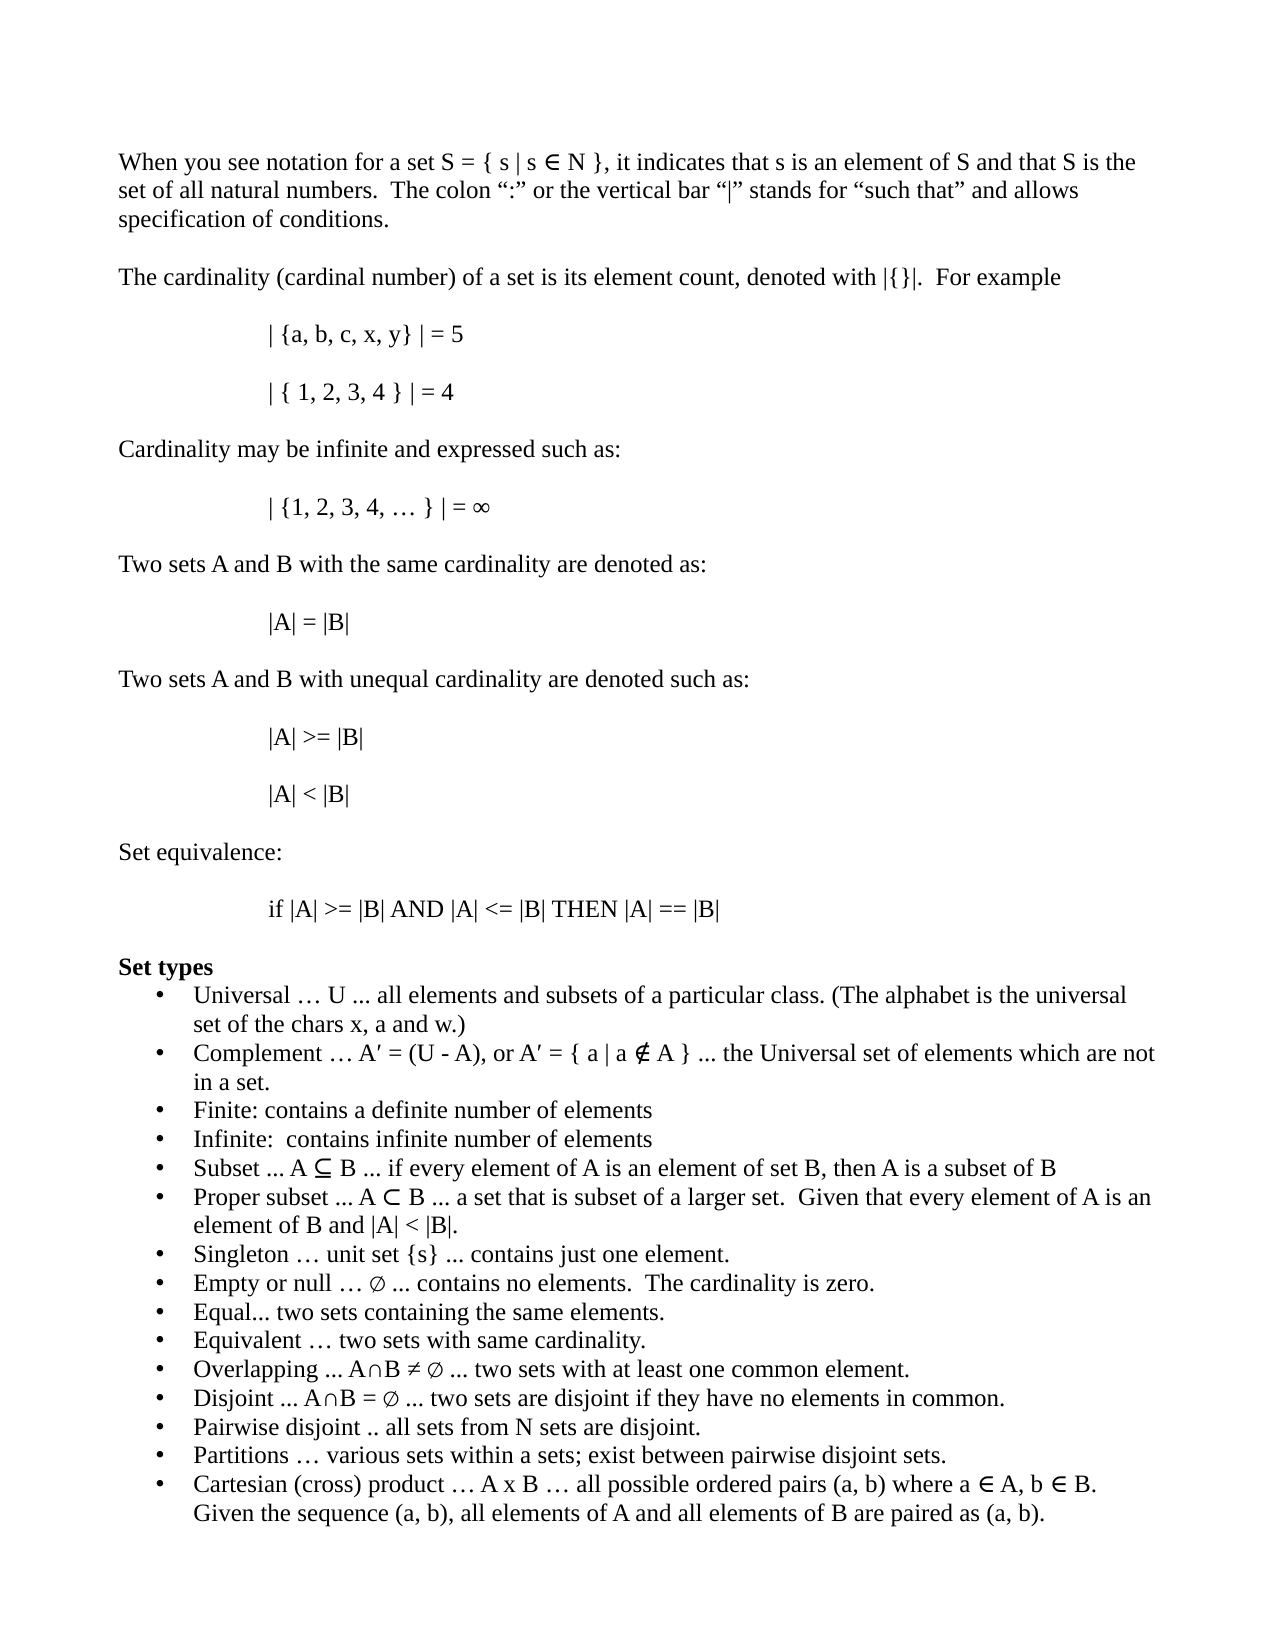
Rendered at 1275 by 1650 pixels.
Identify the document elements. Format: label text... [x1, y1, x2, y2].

text Set equivalence: [118, 837, 1157, 866]
text | { 1, 2, 3, 4 } | = 4 [118, 377, 1157, 406]
list Equivalent … two sets with same cardinality. [156, 1326, 1157, 1354]
list Overlapping ... A∩B ≠ ∅ ... two sets with at least one common element. [156, 1354, 1157, 1383]
list Singleton … unit set {s} ... contains just one element. [156, 1239, 1157, 1268]
list Complement … A′ = (U - A), or A′ = { a | a ∉ A } ... the Universal set of elements which are not in a set. [156, 1038, 1157, 1096]
text Two sets A and B with unequal cardinality are denoted such as: [118, 664, 1157, 693]
list Infinite: contains infinite number of elements [156, 1124, 1157, 1153]
text | {1, 2, 3, 4, … } | = ∞ [118, 492, 1157, 521]
text Set types [118, 952, 1157, 981]
list Equal... two sets containing the same elements. [156, 1297, 1157, 1326]
text When you see notation for a set S = { s | s ∈ N }, it indicates that s is an element of S and that S is the set of all natural numbers. The colon “:” or the vertical bar “|” stands for “such that” and allows specification of conditions. [118, 147, 1157, 233]
list Universal … U ... all elements and subsets of a particular class. (The alphabet is the universal set of the chars x, a and w.) [156, 981, 1157, 1038]
text Cardinality may be infinite and expressed such as: [118, 434, 1157, 463]
text |A| < |B| [118, 779, 1157, 808]
list Pairwise disjoint .. all sets from N sets are disjoint. [156, 1412, 1157, 1441]
text | {a, b, c, x, y} | = 5 [118, 319, 1157, 348]
list Empty or null … ∅ ... contains no elements. The cardinality is zero. [156, 1268, 1157, 1297]
text |A| >= |B| [118, 722, 1157, 751]
list Cartesian (cross) product … A x B … all possible ordered pairs (a, b) where a ∈ A, b ∈ B. [156, 1469, 1157, 1498]
list Given the sequence (a, b), all elements of A and all elements of B are paired as (a, b). [156, 1498, 1157, 1527]
list Partitions … various sets within a sets; exist between pairwise disjoint sets. [156, 1441, 1157, 1469]
list Subset ... A ⊆ B ... if every element of A is an element of set B, then A is a subset of B [156, 1153, 1157, 1182]
list Proper subset ... A ⊂ B ... a set that is subset of a larger set. Given that every element of A is an element of B and |A| < |B|. [156, 1182, 1157, 1239]
list Finite: contains a definite number of elements [156, 1096, 1157, 1124]
list Disjoint ... A∩B = ∅ ... two sets are disjoint if they have no elements in common. [156, 1383, 1157, 1412]
text |A| = |B| [118, 607, 1157, 636]
text if |A| >= |B| AND |A| <= |B| THEN |A| == |B| [118, 894, 1157, 923]
text The cardinality (cardinal number) of a set is its element count, denoted with |{}|. For example [118, 262, 1157, 291]
text Two sets A and B with the same cardinality are denoted as: [118, 549, 1157, 578]
